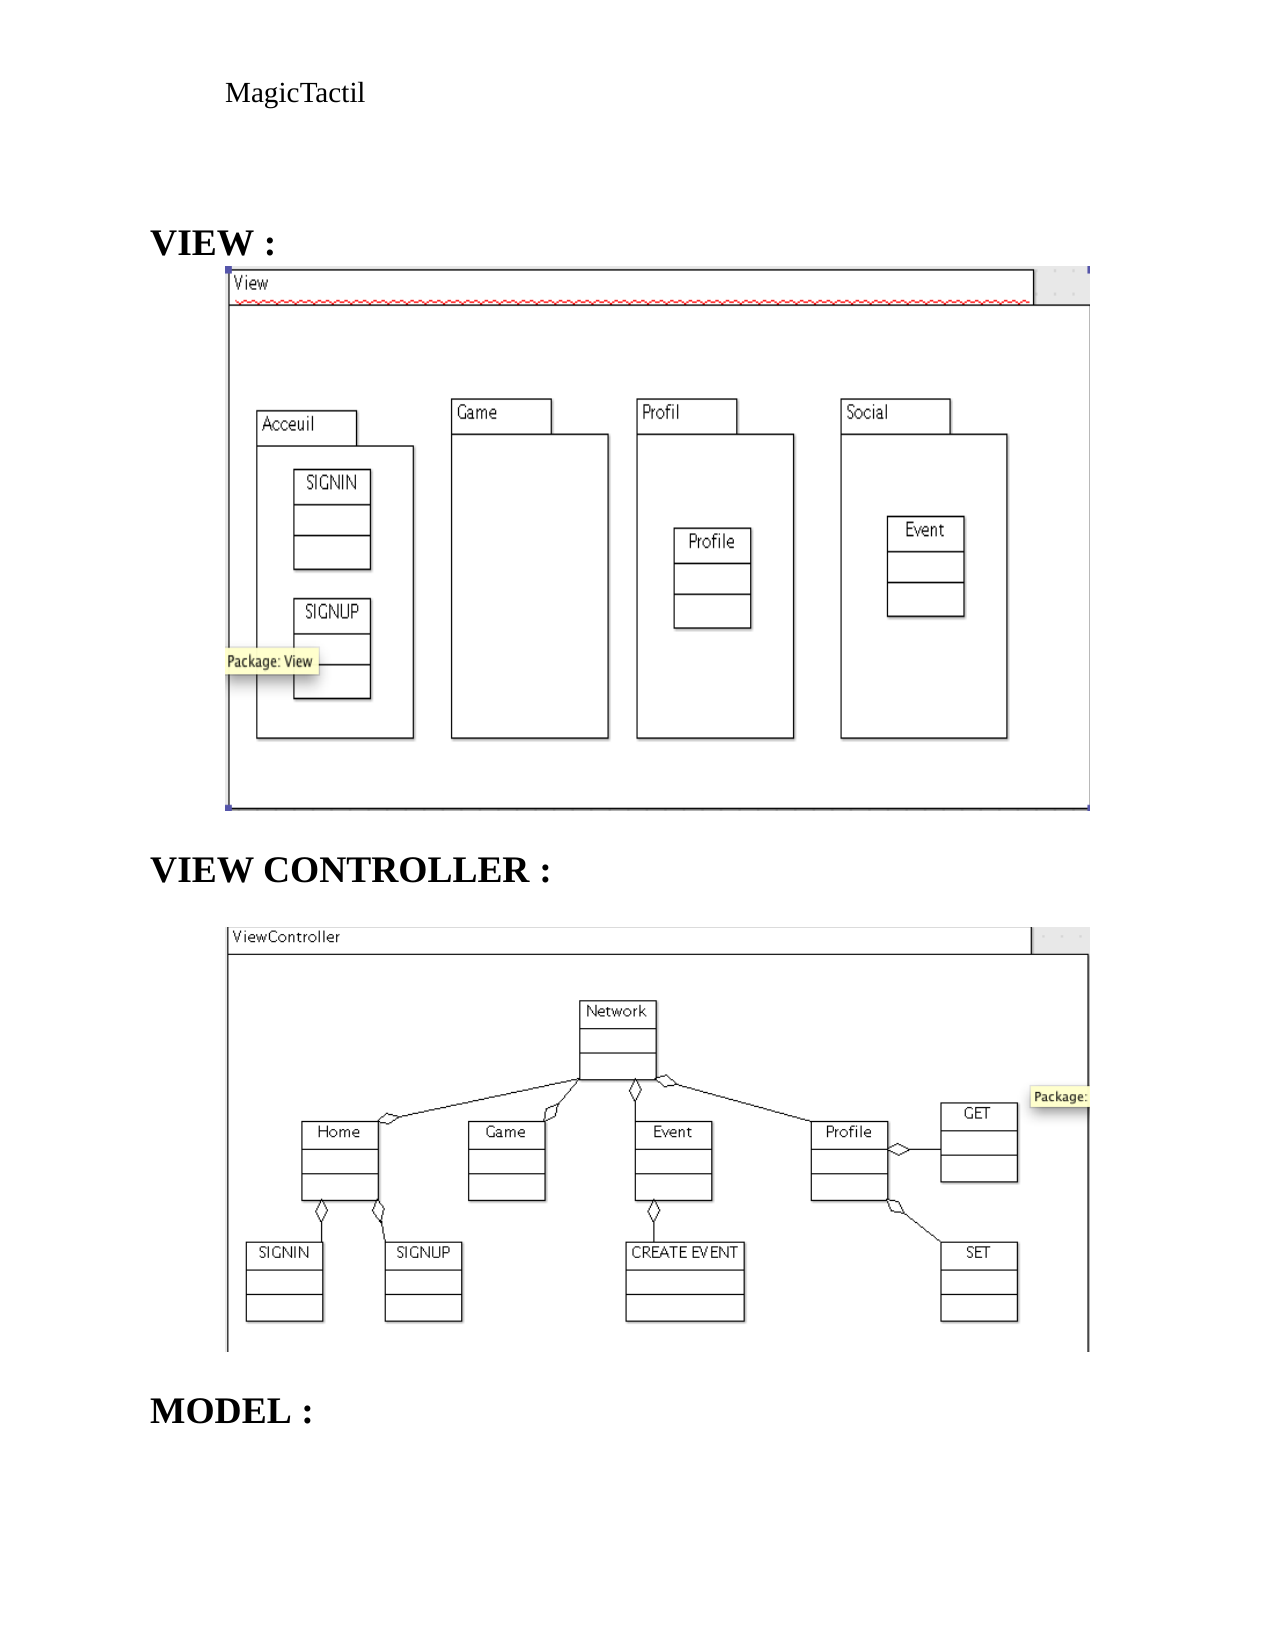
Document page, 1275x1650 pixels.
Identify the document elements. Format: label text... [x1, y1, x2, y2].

subtitle VIEW CONTROLLER : [150, 847, 1125, 891]
picture [225, 927, 1090, 1352]
subtitle MODEL : [150, 1388, 1125, 1432]
picture [225, 266, 1090, 811]
subtitle VIEW : [150, 220, 1125, 263]
